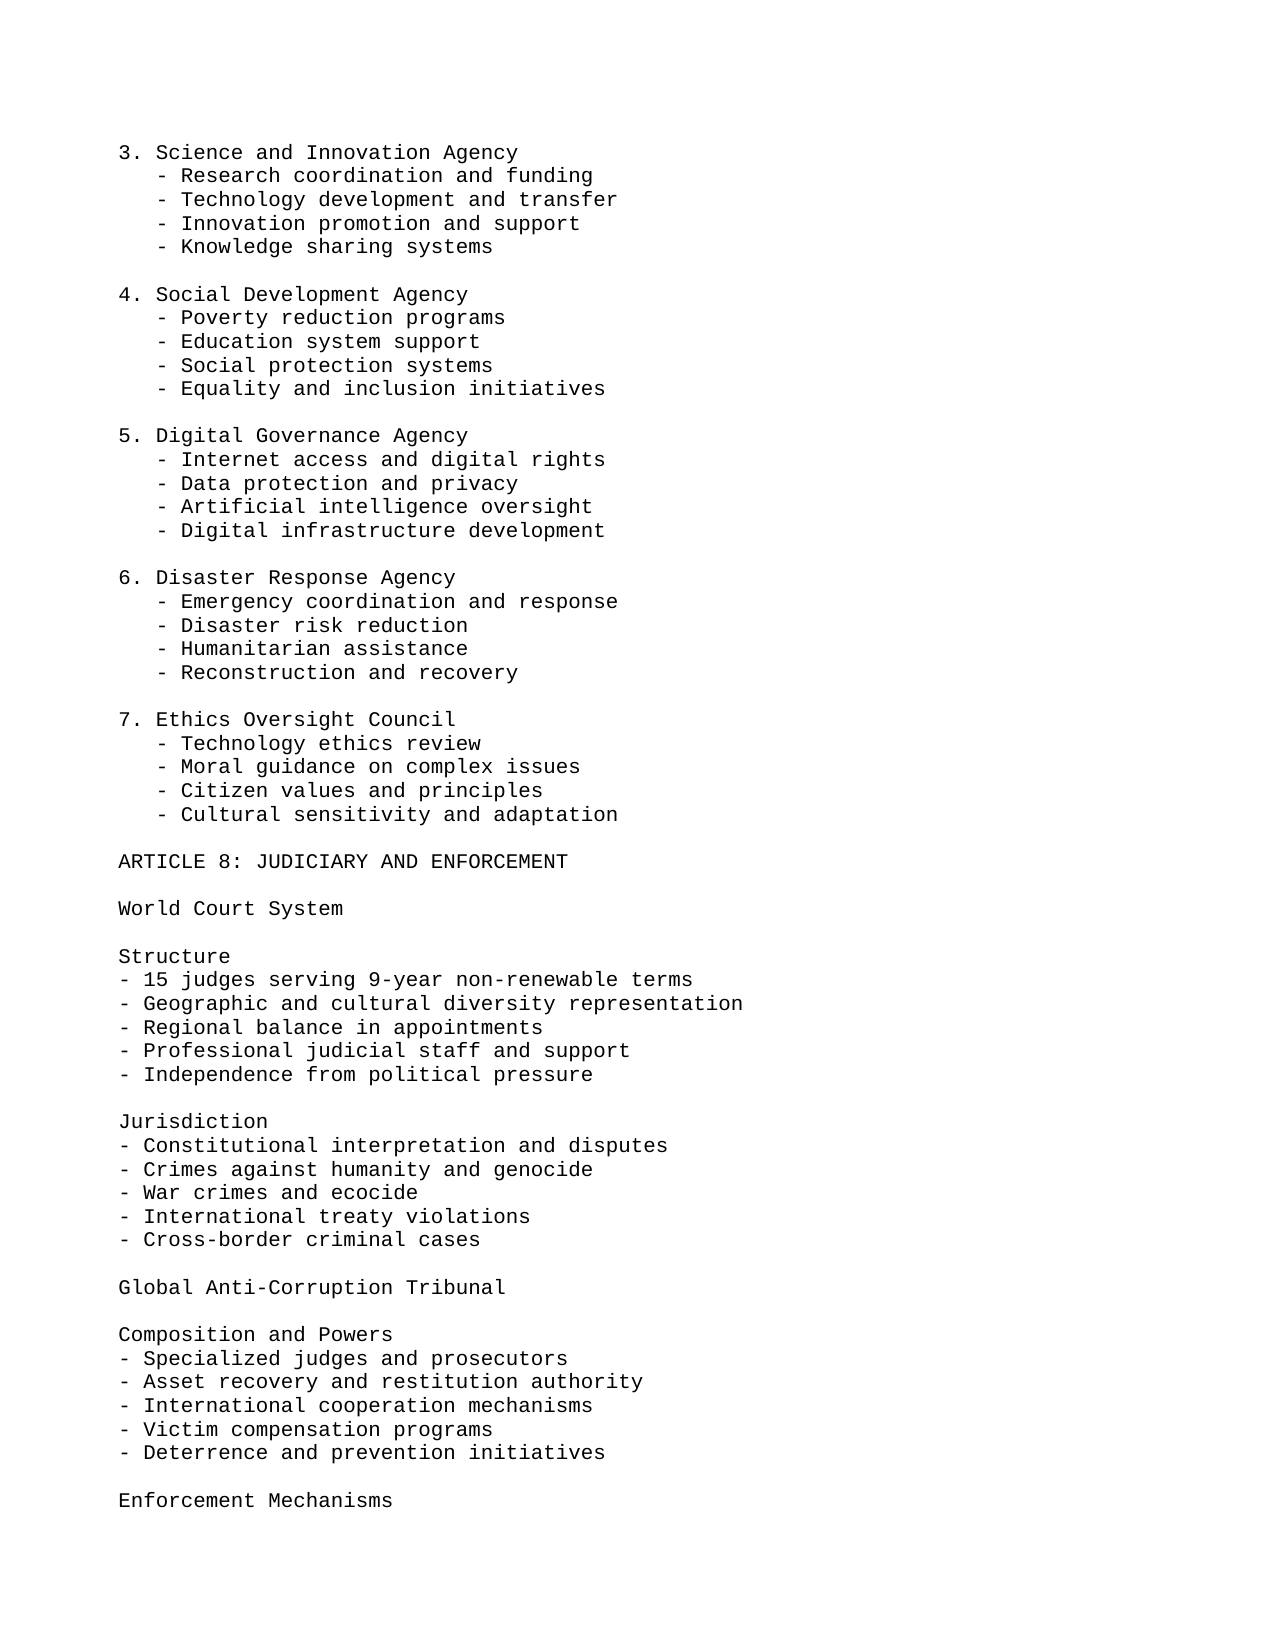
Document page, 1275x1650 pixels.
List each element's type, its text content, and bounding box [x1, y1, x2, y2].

text 3. Science and Innovation Agency [118, 142, 1157, 165]
text - Cross-border criminal cases [118, 1229, 1157, 1253]
text - Reconstruction and recovery [118, 662, 1157, 686]
text 7. Ethics Oversight Council [118, 709, 1157, 733]
text - Poverty reduction programs [118, 307, 1157, 331]
text - Research coordination and funding [118, 165, 1157, 189]
text Composition and Powers [118, 1324, 1157, 1348]
text - Education system support [118, 331, 1157, 354]
text - Citizen values and principles [118, 780, 1157, 804]
text Jurisdiction [118, 1111, 1157, 1135]
text - Equality and inclusion initiatives [118, 378, 1157, 402]
text - Emergency coordination and response [118, 591, 1157, 615]
text World Court System [118, 898, 1157, 922]
text - Data protection and privacy [118, 473, 1157, 496]
text - Moral guidance on complex issues [118, 757, 1157, 780]
text - Professional judicial staff and support [118, 1040, 1157, 1064]
text Global Anti-Corruption Tribunal [118, 1277, 1157, 1300]
text - Humanitarian assistance [118, 638, 1157, 662]
text - Victim compensation programs [118, 1419, 1157, 1442]
text - International treaty violations [118, 1206, 1157, 1229]
text - Social protection systems [118, 354, 1157, 378]
text - Independence from political pressure [118, 1064, 1157, 1088]
text - Digital infrastructure development [118, 520, 1157, 544]
text - War crimes and ecocide [118, 1182, 1157, 1206]
text - Deterrence and prevention initiatives [118, 1442, 1157, 1466]
text - Specialized judges and prosecutors [118, 1348, 1157, 1371]
text - Artificial intelligence oversight [118, 496, 1157, 520]
text - Internet access and digital rights [118, 449, 1157, 473]
text 4. Social Development Agency [118, 284, 1157, 307]
text - Technology ethics review [118, 733, 1157, 757]
text 5. Digital Governance Agency [118, 426, 1157, 449]
text - Disaster risk reduction [118, 615, 1157, 638]
text - Geographic and cultural diversity representation [118, 993, 1157, 1017]
text - Cultural sensitivity and adaptation [118, 804, 1157, 827]
text - 15 judges serving 9-year non-renewable terms [118, 969, 1157, 993]
text - Crimes against humanity and genocide [118, 1158, 1157, 1182]
text - Regional balance in appointments [118, 1017, 1157, 1040]
text Structure [118, 946, 1157, 969]
text - Constitutional interpretation and disputes [118, 1135, 1157, 1158]
text - Innovation promotion and support [118, 213, 1157, 236]
text Enforcement Mechanisms [118, 1489, 1157, 1513]
text 6. Disaster Response Agency [118, 567, 1157, 591]
text - International cooperation mechanisms [118, 1395, 1157, 1419]
text - Asset recovery and restitution authority [118, 1371, 1157, 1395]
text - Technology development and transfer [118, 189, 1157, 213]
text ARTICLE 8: JUDICIARY AND ENFORCEMENT [118, 851, 1157, 875]
text - Knowledge sharing systems [118, 236, 1157, 260]
